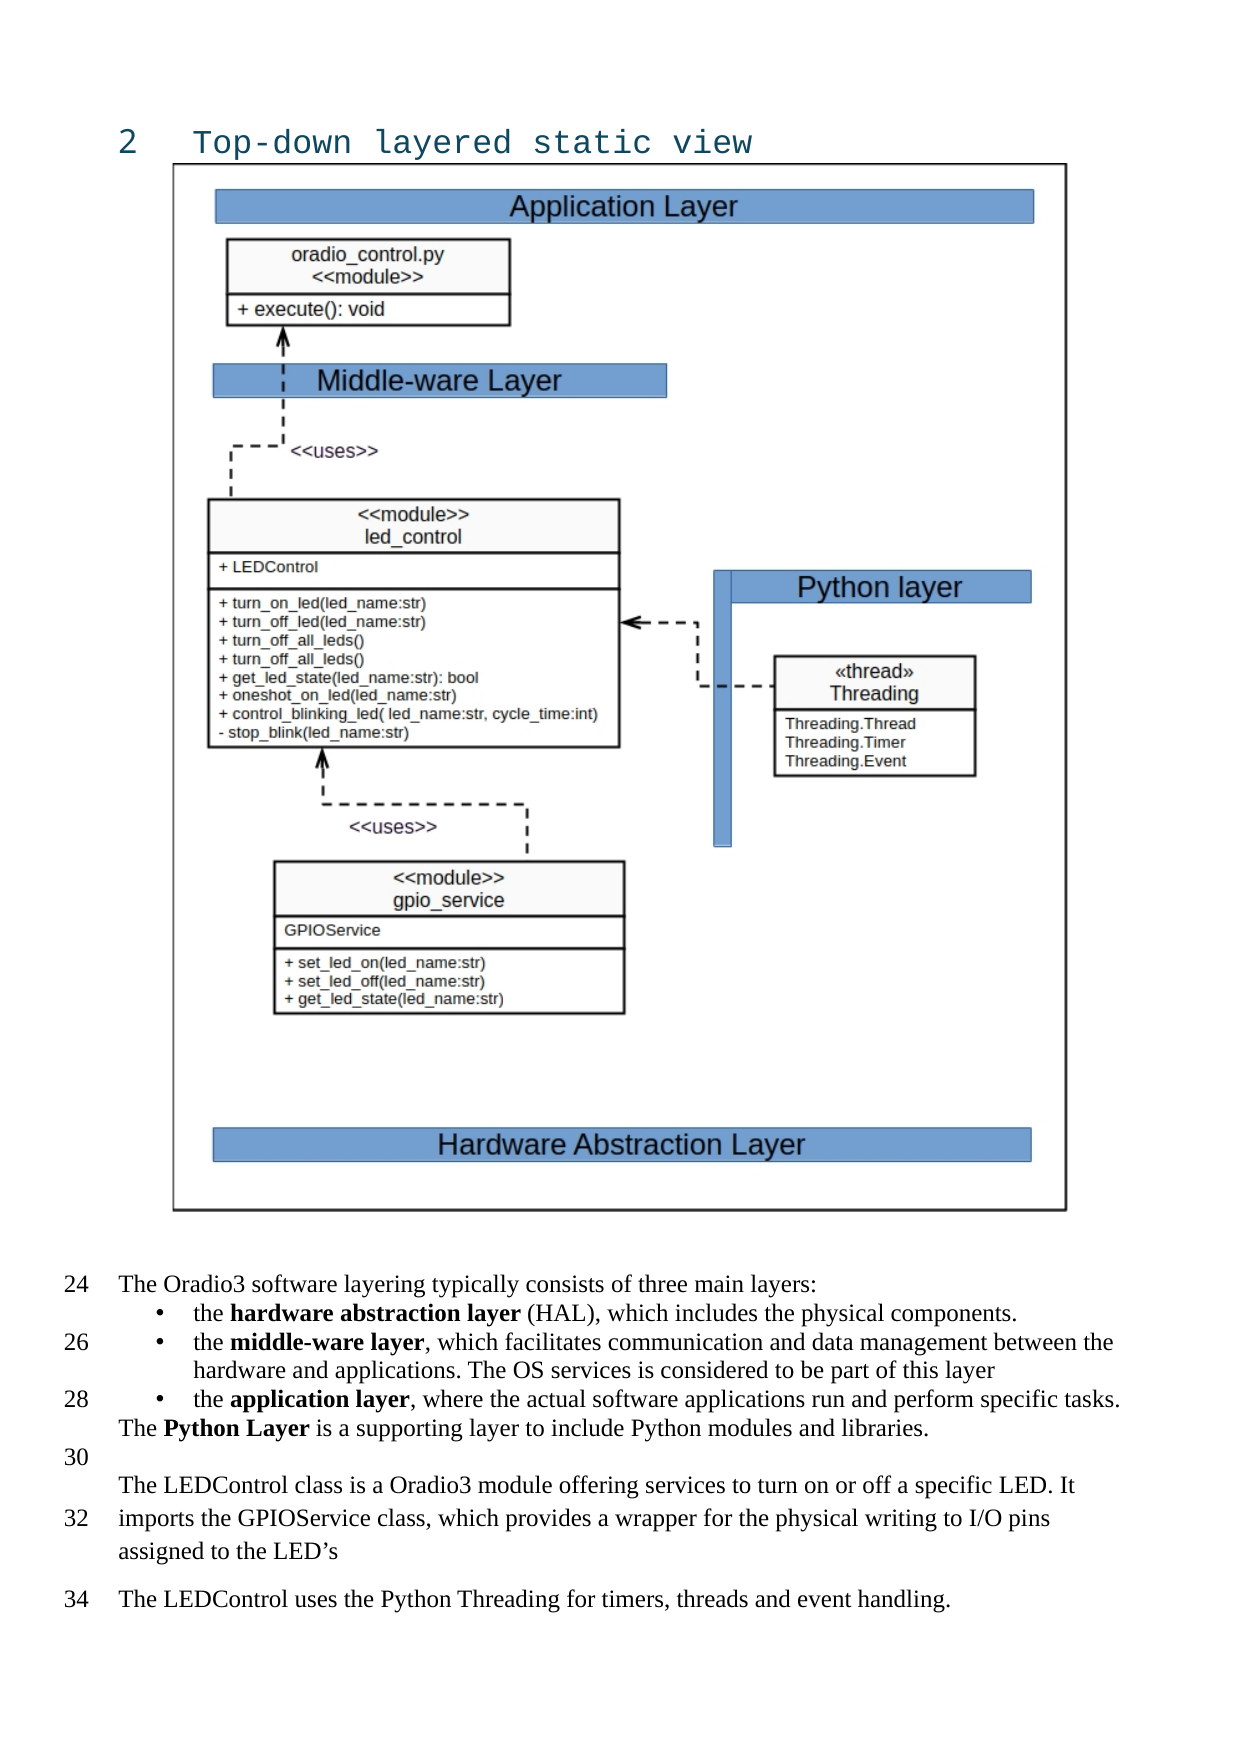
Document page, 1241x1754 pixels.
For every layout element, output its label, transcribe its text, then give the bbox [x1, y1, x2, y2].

text The LEDControl class is a Oradio3 module offering services to turn on or off a specific LED. It imports the GPIOService class, which provides a wrapper for the physical writing to I/O pins assigned to the LED’s [118, 1470, 1122, 1565]
text The Python Layer is a supporting layer to include Python modules and libraries. [118, 1413, 1122, 1442]
list the application layer, where the actual software applications run and perform specific tasks. [156, 1384, 1122, 1413]
subtitle Top-down layered static view [118, 118, 1122, 164]
picture [172, 163, 1068, 1212]
list the hardware abstraction layer (HAL), which includes the physical components. [156, 1298, 1122, 1327]
text The Oradio3 software layering typically consists of three main layers: [118, 1269, 1122, 1298]
text The LEDControl uses the Python Threading for timers, threads and event handling. [118, 1584, 1122, 1613]
list the middle-ware layer, which facilitates communication and data management between the hardware and applications. The OS services is considered to be part of this layer [156, 1327, 1122, 1384]
